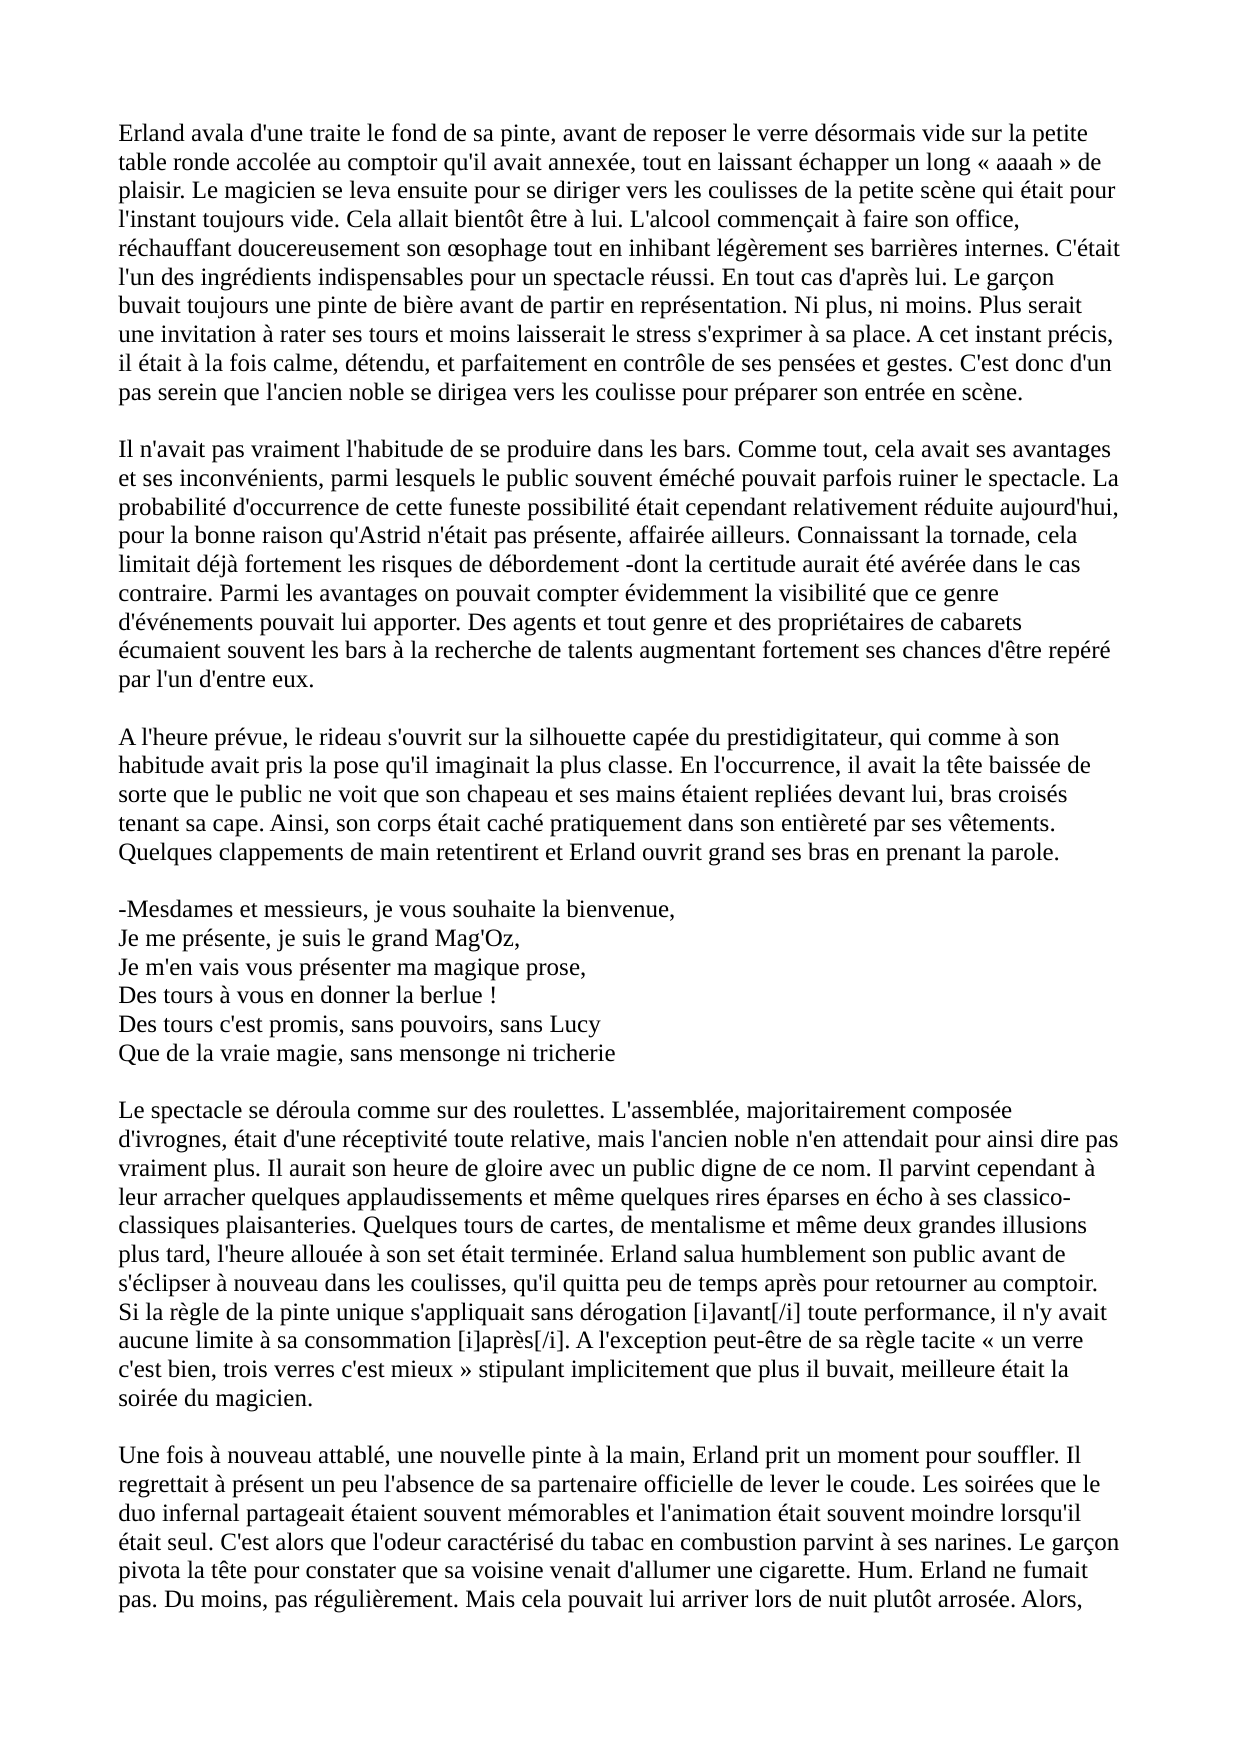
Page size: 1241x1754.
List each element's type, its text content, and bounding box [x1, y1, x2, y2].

text Que de la vraie magie, sans mensonge ni tricherie [118, 1038, 1122, 1067]
text Des tours c'est promis, sans pouvoirs, sans Lucy [118, 1009, 1122, 1038]
text Des tours à vous en donner la berlue ! [118, 981, 1122, 1009]
text A l'heure prévue, le rideau s'ouvrit sur la silhouette capée du prestidigitateur, qui comme à son habitude avait pris la pose qu'il imaginait la plus classe. En l'occurrence, il avait la tête baissée de sorte que le public ne voit que son chapeau et ses mains étaient repliées devant lui, bras croisés tenant sa cape. Ainsi, son corps était caché pratiquement dans son entièreté par ses vêtements. Quelques clappements de main retentirent et Erland ouvrit grand ses bras en prenant la parole. [118, 722, 1122, 866]
text Je me présente, je suis le grand Mag'Oz, [118, 923, 1122, 952]
text Le spectacle se déroula comme sur des roulettes. L'assemblée, majoritairement composée d'ivrognes, était d'une réceptivité toute relative, mais l'ancien noble n'en attendait pour ainsi dire pas vraiment plus. Il aurait son heure de gloire avec un public digne de ce nom. Il parvint cependant à leur arracher quelques applaudissements et même quelques rires éparses en écho à ses classico-classiques plaisanteries. Quelques tours de cartes, de mentalisme et même deux grandes illusions plus tard, l'heure allouée à son set était terminée. Erland salua humblement son public avant de s'éclipser à nouveau dans les coulisses, qu'il quitta peu de temps après pour retourner au comptoir. Si la règle de la pinte unique s'appliquait sans dérogation [i]avant[/i] toute performance, il n'y avait aucune limite à sa consommation [i]après[/i]. A l'exception peut-être de sa règle tacite « un verre c'est bien, trois verres c'est mieux » stipulant implicitement que plus il buvait, meilleure était la soirée du magicien. [118, 1096, 1122, 1412]
text Erland avala d'une traite le fond de sa pinte, avant de reposer le verre désormais vide sur la petite table ronde accolée au comptoir qu'il avait annexée, tout en laissant échapper un long « aaaah » de plaisir. Le magicien se leva ensuite pour se diriger vers les coulisses de la petite scène qui était pour l'instant toujours vide. Cela allait bientôt être à lui. L'alcool commençait à faire son office, réchauffant doucereusement son œsophage tout en inhibant légèrement ses barrières internes. C'était l'un des ingrédients indispensables pour un spectacle réussi. En tout cas d'après lui. Le garçon buvait toujours une pinte de bière avant de partir en représentation. Ni plus, ni moins. Plus serait une invitation à rater ses tours et moins laisserait le stress s'exprimer à sa place. A cet instant précis, il était à la fois calme, détendu, et parfaitement en contrôle de ses pensées et gestes. C'est donc d'un pas serein que l'ancien noble se dirigea vers les coulisse pour préparer son entrée en scène. [118, 118, 1122, 406]
text Il n'avait pas vraiment l'habitude de se produire dans les bars. Comme tout, cela avait ses avantages et ses inconvénients, parmi lesquels le public souvent éméché pouvait parfois ruiner le spectacle. La probabilité d'occurrence de cette funeste possibilité était cependant relativement réduite aujourd'hui, pour la bonne raison qu'Astrid n'était pas présente, affairée ailleurs. Connaissant la tornade, cela limitait déjà fortement les risques de débordement -dont la certitude aurait été avérée dans le cas contraire. Parmi les avantages on pouvait compter évidemment la visibilité que ce genre d'événements pouvait lui apporter. Des agents et tout genre et des propriétaires de cabarets écumaient souvent les bars à la recherche de talents augmentant fortement ses chances d'être repéré par l'un d'entre eux. [118, 434, 1122, 693]
text Je m'en vais vous présenter ma magique prose, [118, 952, 1122, 981]
text -Mesdames et messieurs, je vous souhaite la bienvenue, [118, 894, 1122, 923]
text Une fois à nouveau attablé, une nouvelle pinte à la main, Erland prit un moment pour souffler. Il regrettait à présent un peu l'absence de sa partenaire officielle de lever le coude. Les soirées que le duo infernal partageait étaient souvent mémorables et l'animation était souvent moindre lorsqu'il était seul. C'est alors que l'odeur caractérisé du tabac en combustion parvint à ses narines. Le garçon pivota la tête pour constater que sa voisine venait d'allumer une cigarette. Hum. Erland ne fumait pas. Du moins, pas régulièrement. Mais cela pouvait lui arriver lors de nuit plutôt arrosée. Alors, [118, 1441, 1122, 1613]
